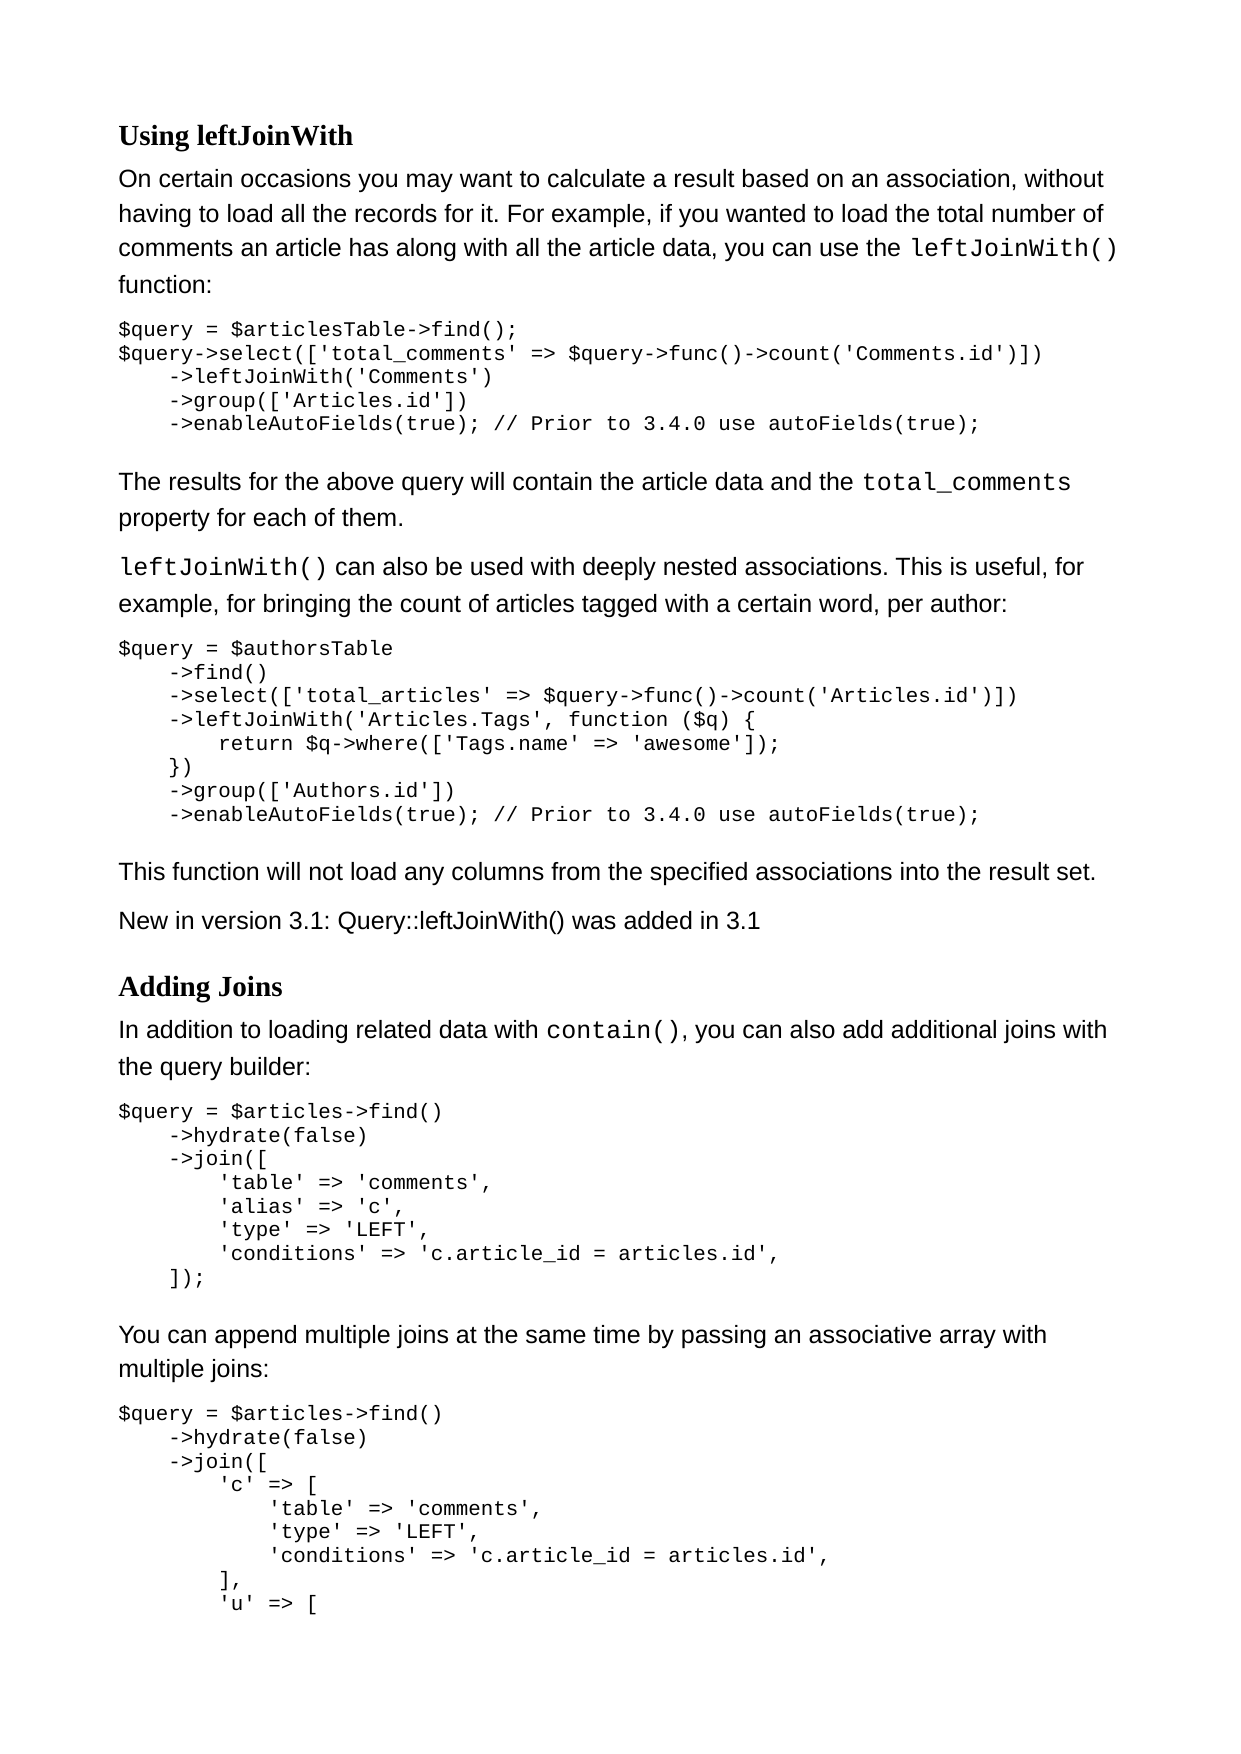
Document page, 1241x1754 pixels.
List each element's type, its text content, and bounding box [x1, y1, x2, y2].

text leftJoinWith() can also be used with deeply nested associations. This is useful, for example, for bringing the count of articles tagged with a certain word, per author: [118, 552, 1122, 618]
text On certain occasions you may want to calculate a result based on an association, without having to load all the records for it. For example, if you wanted to load the total number of comments an article has along with all the article data, you can use the leftJoinWith() function: [118, 164, 1122, 298]
text $query = $articles->find() [118, 1403, 1122, 1427]
text $query = $authorsTable [118, 638, 1122, 662]
text ->group(['Articles.id']) [118, 390, 1122, 413]
text 'conditions' => 'c.article_id = articles.id', [118, 1545, 1122, 1569]
text ->join([ [118, 1451, 1122, 1474]
text This function will not load any columns from the specified associations into the result set. [118, 857, 1122, 885]
text The results for the above query will contain the article data and the total_comments property for each of them. [118, 467, 1122, 532]
text $query = $articlesTable->find(); [118, 319, 1122, 342]
text 'table' => 'comments', [118, 1498, 1122, 1522]
text 'alias' => 'c', [118, 1196, 1122, 1219]
text ], [118, 1569, 1122, 1592]
text ->enableAutoFields(true); // Prior to 3.4.0 use autoFields(true); [118, 413, 1122, 437]
text ->select(['total_articles' => $query->func()->count('Articles.id')]) [118, 685, 1122, 709]
text ->hydrate(false) [118, 1125, 1122, 1148]
text 'c' => [ [118, 1474, 1122, 1498]
text You can append multiple joins at the same time by passing an associative array with multiple joins: [118, 1320, 1122, 1383]
subtitle Using leftJoinWith [118, 118, 1122, 152]
text In addition to loading related data with contain(), you can also add additional joins with the query builder: [118, 1015, 1122, 1081]
text ->hydrate(false) [118, 1427, 1122, 1451]
text ]); [118, 1267, 1122, 1290]
text 'u' => [ [118, 1592, 1122, 1616]
text return $q->where(['Tags.name' => 'awesome']); [118, 733, 1122, 756]
text }) [118, 756, 1122, 780]
text New in version 3.1: Query::leftJoinWith() was added in 3.1 [118, 906, 1122, 934]
text ->leftJoinWith('Comments') [118, 366, 1122, 390]
text 'type' => 'LEFT', [118, 1219, 1122, 1243]
text ->enableAutoFields(true); // Prior to 3.4.0 use autoFields(true); [118, 803, 1122, 827]
text ->leftJoinWith('Articles.Tags', function ($q) { [118, 709, 1122, 733]
text $query = $articles->find() [118, 1101, 1122, 1125]
subtitle Adding Joins [118, 969, 1122, 1003]
text 'type' => 'LEFT', [118, 1522, 1122, 1545]
text ->join([ [118, 1148, 1122, 1172]
text ->group(['Authors.id']) [118, 780, 1122, 803]
text $query->select(['total_comments' => $query->func()->count('Comments.id')]) [118, 342, 1122, 366]
text 'table' => 'comments', [118, 1172, 1122, 1196]
text 'conditions' => 'c.article_id = articles.id', [118, 1243, 1122, 1267]
text ->find() [118, 662, 1122, 685]
